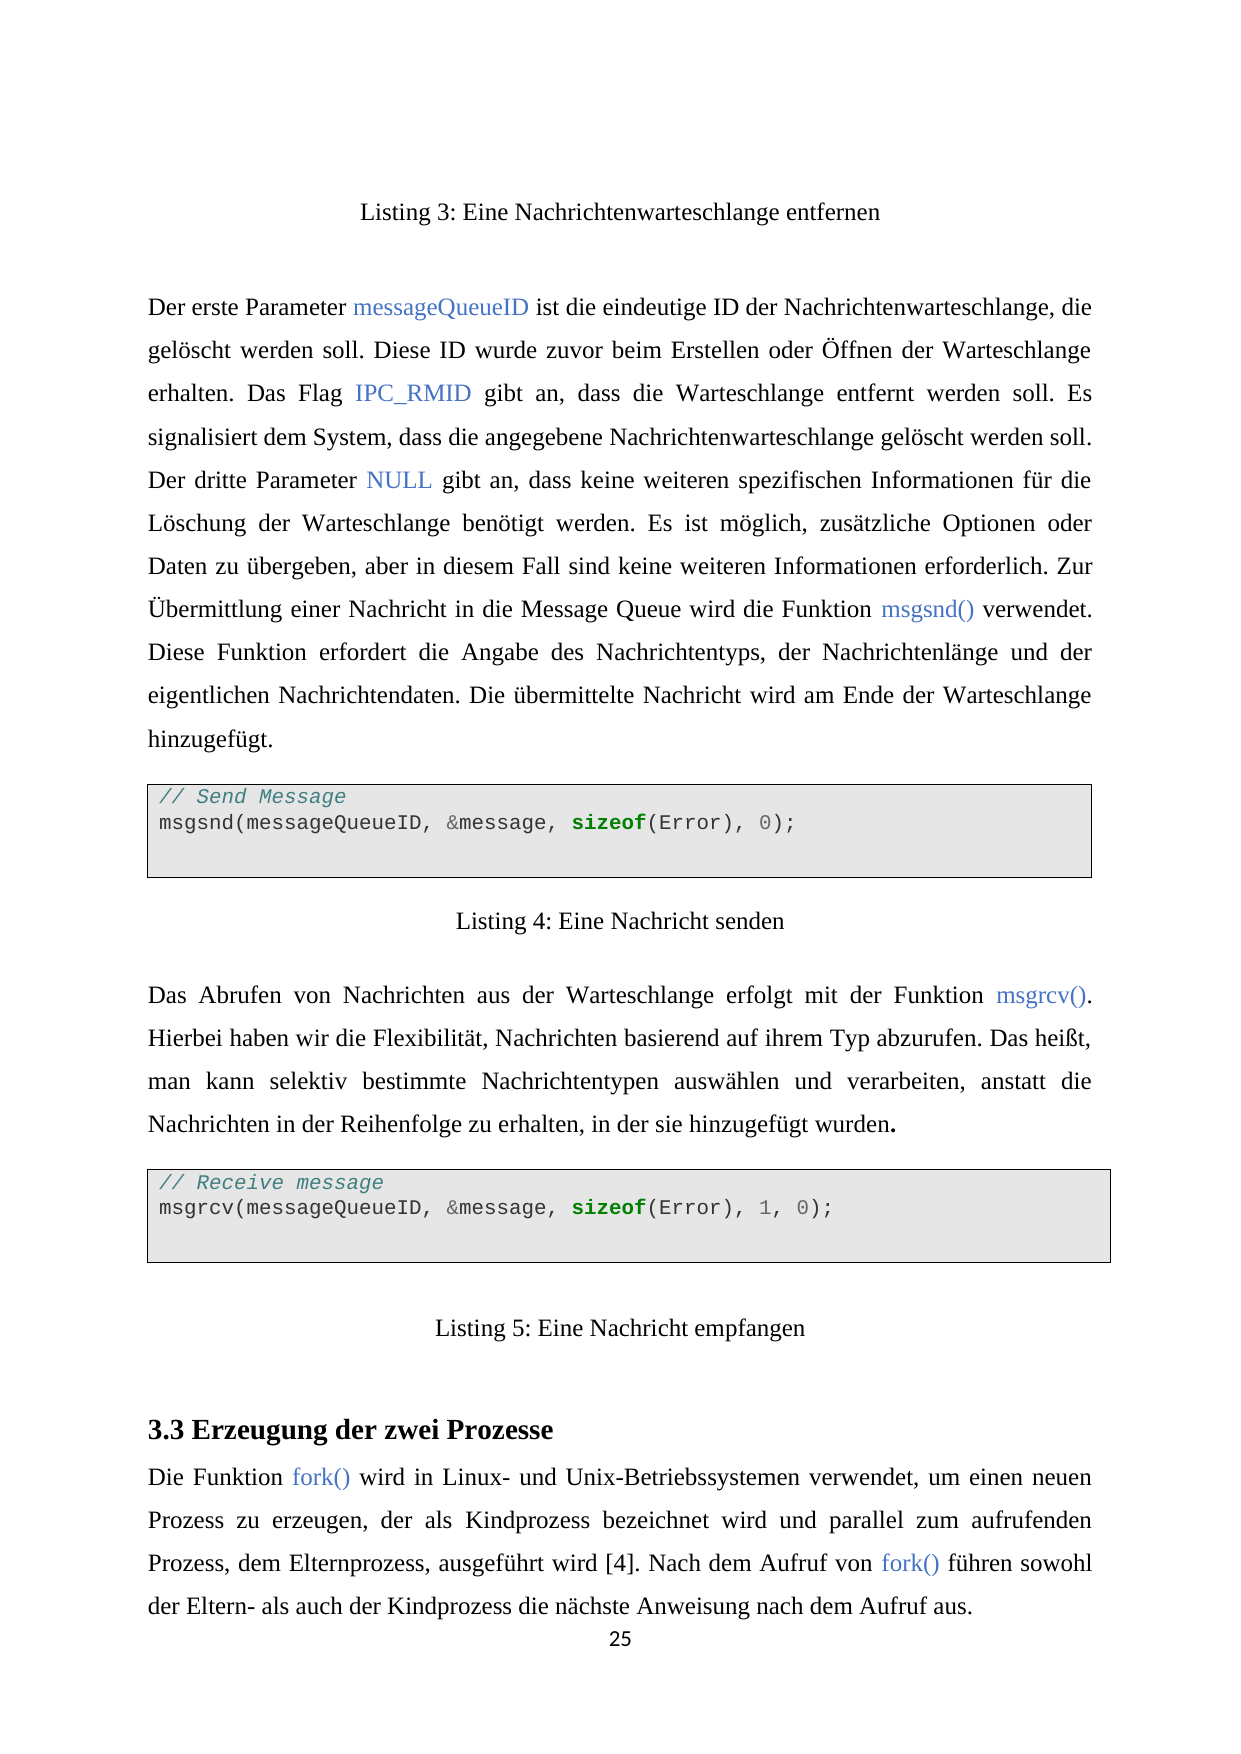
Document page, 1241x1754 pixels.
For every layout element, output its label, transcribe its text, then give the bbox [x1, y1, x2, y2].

subtitle 3.3 Erzeugung der zwei Prozesse [148, 1412, 1093, 1445]
table_header // Send Message msgsnd(messageQueueID, &message, sizeof(Error), 0); [148, 785, 1091, 877]
text Listing 4: Eine Nachricht senden [148, 906, 1093, 935]
table_header // Receive message msgrcv(messageQueueID, &message, sizeof(Error), 1, 0); [148, 1170, 1110, 1262]
text Die Funktion fork() wird in Linux- und Unix-Betriebssystemen verwendet, um einen neuen Prozess zu erzeugen, der als Kindprozess bezeichnet wird und parallel zum aufrufenden Prozess, dem Elternprozess, ausgeführt wird [4]. Nach dem Aufruf von fork() führen sowohl der Eltern- als auch der Kindprozess die nächste Anweisung nach dem Aufruf aus. [148, 1462, 1093, 1620]
text Das Abrufen von Nachrichten aus der Warteschlange erfolgt mit der Funktion msgrcv(). Hierbei haben wir die Flexibilität, Nachrichten basierend auf ihrem Typ abzurufen. Das heißt, man kann selektiv bestimmte Nachrichtentypen auswählen und verarbeiten, anstatt die Nachrichten in der Reihenfolge zu erhalten, in der sie hinzugefügt wurden. [148, 980, 1093, 1138]
text Listing 3: Eine Nachrichtenwarteschlange entfernen [148, 197, 1093, 226]
text Listing 5: Eine Nachricht empfangen [148, 1313, 1093, 1341]
text Der erste Parameter messageQueueID ist die eindeutige ID der Nachrichtenwarteschlange, die gelöscht werden soll. Diese ID wurde zuvor beim Erstellen oder Öffnen der Warteschlange erhalten. Das Flag IPC_RMID gibt an, dass die Warteschlange entfernt werden soll. Es signalisiert dem System, dass die angegebene Nachrichtenwarteschlange gelöscht werden soll. Der dritte Parameter NULL gibt an, dass keine weiteren spezifischen Informationen für die Löschung der Warteschlange benötigt werden. Es ist möglich, zusätzliche Optionen oder Daten zu übergeben, aber in diesem Fall sind keine weiteren Informationen erforderlich. Zur Übermittlung einer Nachricht in die Message Queue wird die Funktion msgsnd() verwendet. Diese Funktion erfordert die Angabe des Nachrichtentyps, der Nachrichtenlänge und der eigentlichen Nachrichtendaten. Die übermittelte Nachricht wird am Ende der Warteschlange hinzugefügt. [148, 292, 1093, 752]
